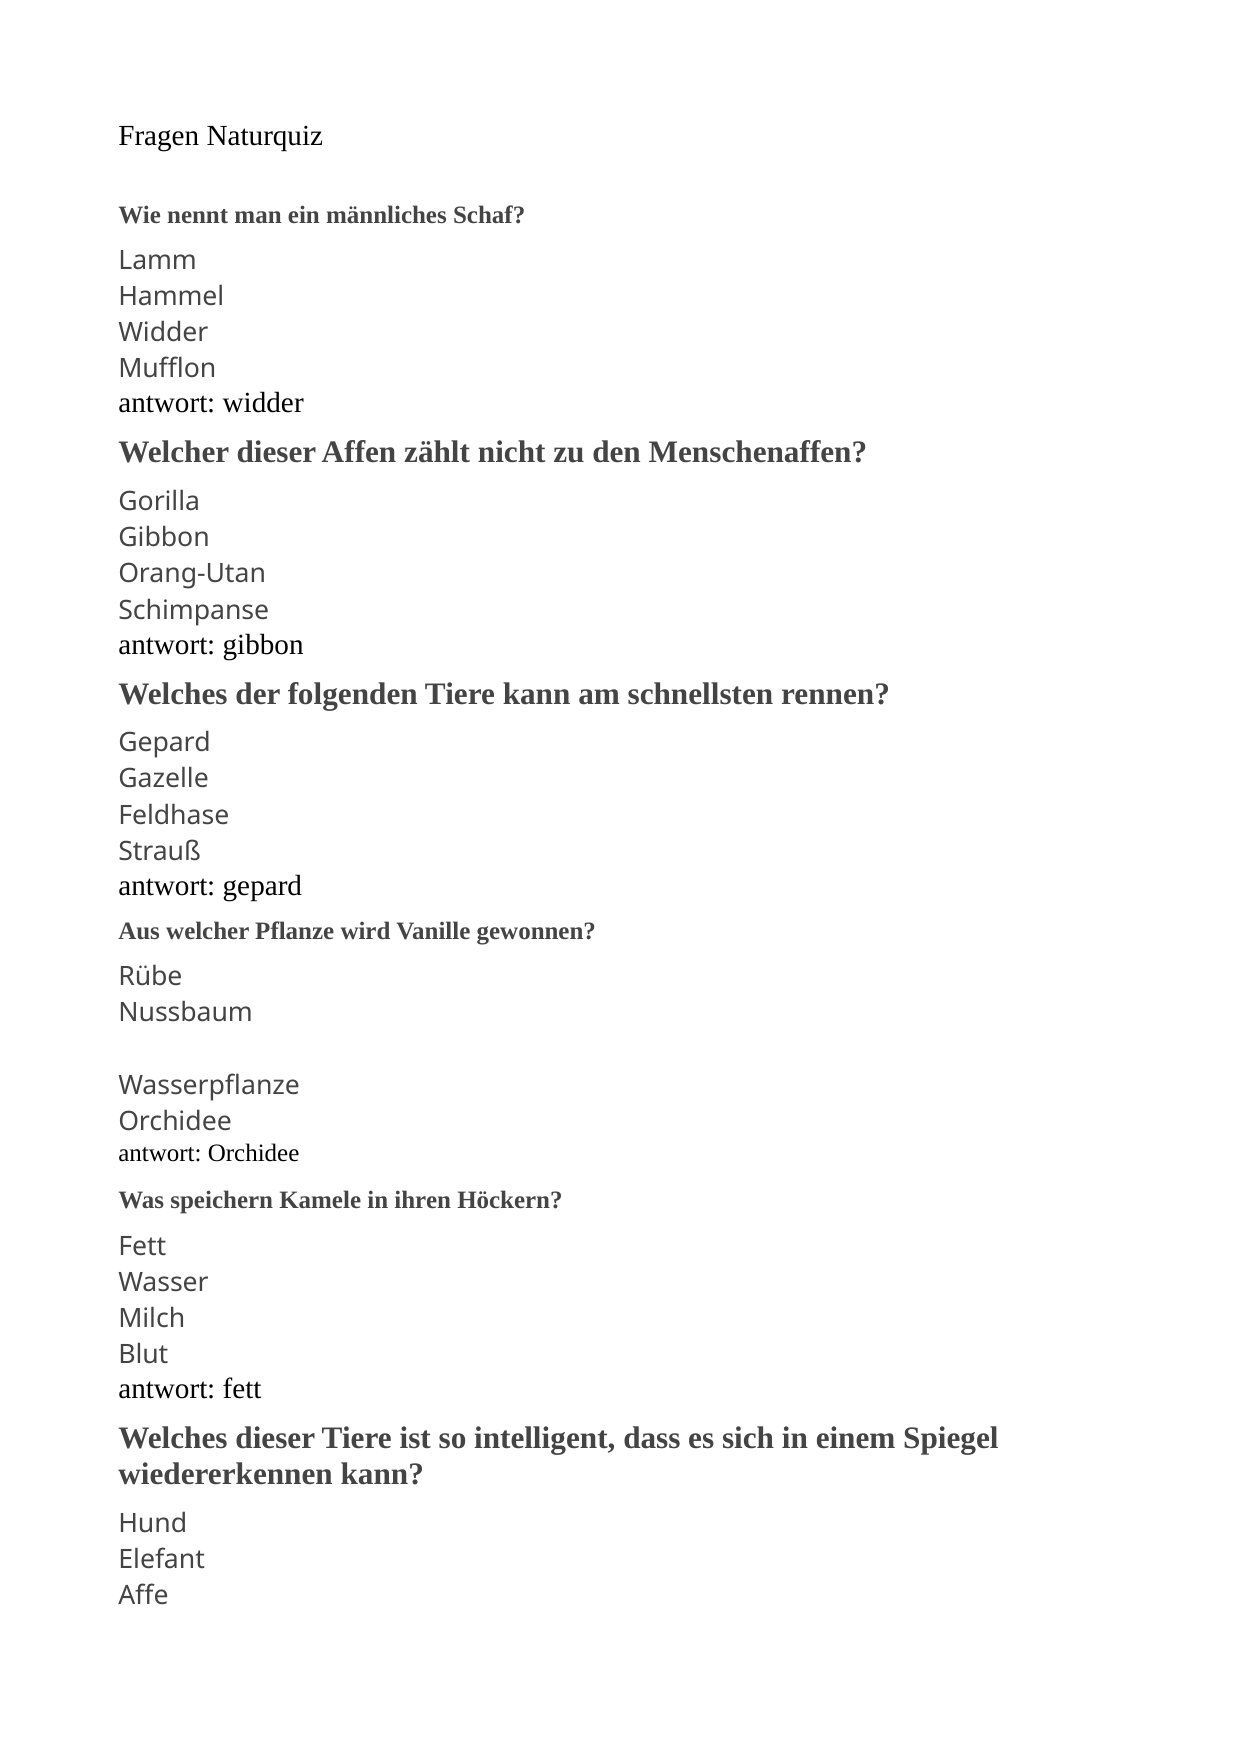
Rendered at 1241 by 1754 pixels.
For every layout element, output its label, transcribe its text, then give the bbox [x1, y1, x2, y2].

text Strauß [118, 832, 1122, 868]
text Lamm [118, 241, 1122, 277]
subtitle Wie nennt man ein männliches Schaf? [118, 200, 1122, 228]
text antwort: Orchidee [118, 1138, 1122, 1167]
text Elefant [118, 1540, 1122, 1576]
text Fragen Naturquiz [118, 118, 1122, 152]
text Rübe [118, 957, 1122, 993]
subtitle Aus welcher Pflanze wird Vanille gewonnen? [118, 916, 1122, 945]
text Widder [118, 313, 1122, 349]
text Gazelle [118, 759, 1122, 796]
text Nussbaum [118, 993, 1122, 1029]
text Gorilla [118, 482, 1122, 518]
text Milch [118, 1299, 1122, 1335]
text Fett [118, 1227, 1122, 1263]
text Mufflon [118, 349, 1122, 386]
text Orang-Utan [118, 554, 1122, 591]
text Orchidee [118, 1102, 1122, 1138]
text antwort: gepard [118, 868, 1122, 901]
subtitle Was speichern Kamele in ihren Höckern? [118, 1186, 1122, 1214]
text Feldhase [118, 796, 1122, 832]
text Wasser [118, 1263, 1122, 1299]
subtitle Welches der folgenden Tiere kann am schnellsten rennen? [118, 675, 1122, 711]
text Hammel [118, 277, 1122, 313]
text Blut [118, 1335, 1122, 1371]
text Affe [118, 1576, 1122, 1612]
text antwort: gibbon [118, 627, 1122, 660]
text Hund [118, 1504, 1122, 1540]
subtitle Welches dieser Tiere ist so intelligent, dass es sich in einem Spiegel wiedererkennen kann? [118, 1419, 1122, 1491]
text Schimpanse [118, 591, 1122, 627]
subtitle Welcher dieser Affen zählt nicht zu den Menschenaffen? [118, 434, 1122, 470]
text Wasserpflanze [118, 1066, 1122, 1102]
text Gibbon [118, 518, 1122, 554]
text antwort: widder [118, 386, 1122, 419]
text Gepard [118, 723, 1122, 759]
text antwort: fett [118, 1371, 1122, 1405]
